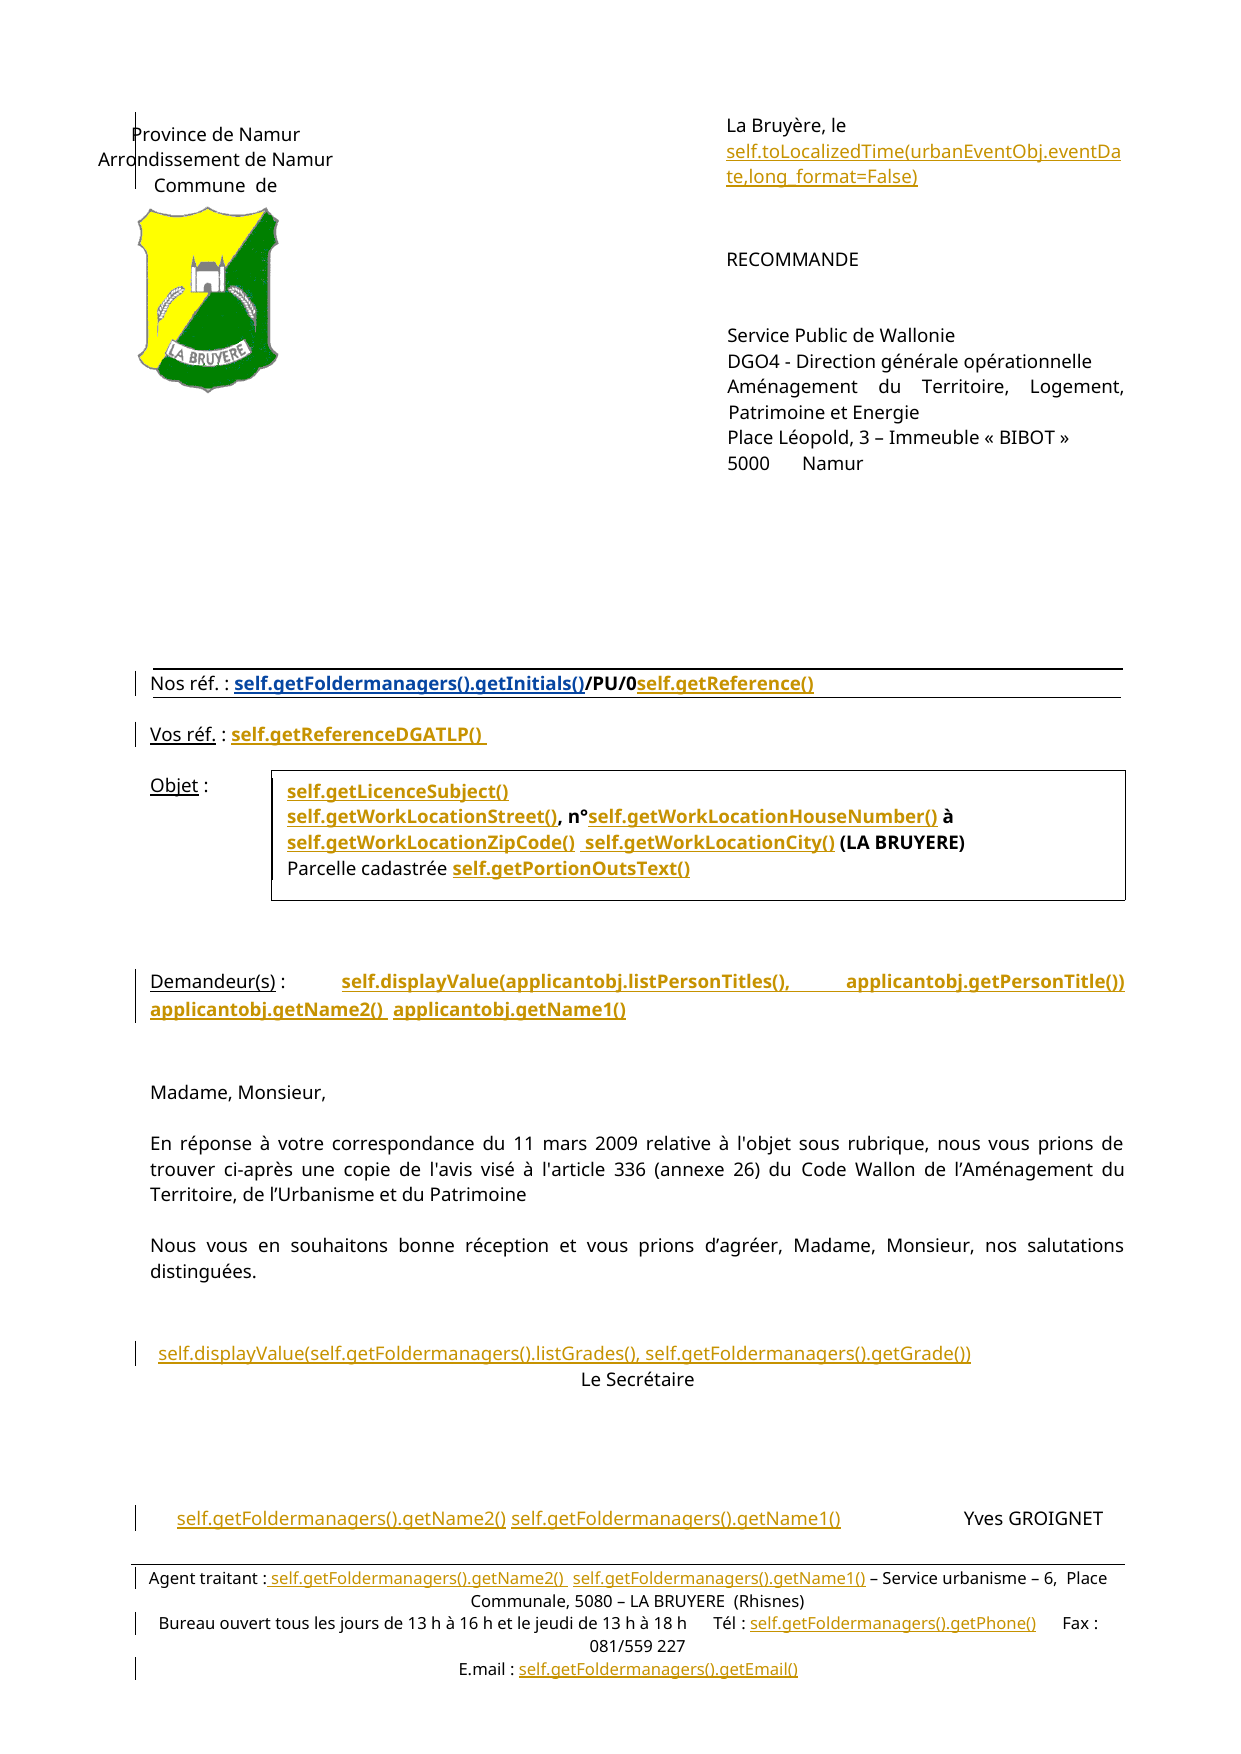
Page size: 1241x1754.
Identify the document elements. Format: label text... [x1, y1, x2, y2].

text DGO4 - Direction générale opérationnelle [726, 348, 1125, 373]
text Service Public de Wallonie [581, 322, 1125, 348]
text Parcelle cadastrée self.getPortionOutsText() [287, 855, 1110, 880]
text Aménagement du Territoire, Logement, Patrimoine et Energie [727, 373, 1125, 424]
text 5000 Namur [727, 450, 1125, 476]
text self.displayValue(self.getFoldermanagers().listGrades(), self.getFoldermanagers().getGrade()) Le Secrétaire [150, 1341, 1125, 1392]
text Nous vous en souhaitons bonne réception et vous prions d’agréer, Madame, Monsieur, nos salutations distinguées. [150, 1233, 1125, 1284]
text self.getFoldermanagers().getName2() self.getFoldermanagers().getName1() Yves GROIGNET [150, 1505, 1125, 1531]
text Objet : [150, 773, 271, 798]
text En réponse à votre correspondance du 11 mars 2009 relative à l'objet sous rubrique, nous vous prions de trouver ci-après une copie de l'avis visé à l'article 336 (annexe 26) du Code Wallon de l’Aménagement du Territoire, de l’Urbanisme et du Patrimoine [150, 1131, 1125, 1207]
text Madame, Monsieur, [150, 1079, 1125, 1105]
text Nos réf. : self.getFoldermanagers().getInitials()/PU/0self.getReference() [150, 671, 1125, 696]
text self.getLicenceSubject() [287, 778, 1110, 804]
text RECOMMANDE [581, 246, 1125, 271]
text Place Léopold, 3 – Immeuble « BIBOT » [727, 424, 1125, 450]
text Demandeur(s) : self.displayValue(applicantobj.listPersonTitles(), applicantobj.getPersonTitle()) applicantobj.getName2() applicantobj.getName1() [150, 969, 1125, 1023]
text La Bruyère, le self.toLocalizedTime(urbanEventObj.eventDate,long_format=False) [726, 112, 1125, 189]
picture [131, 200, 284, 399]
text Vos réf. : self.getReferenceDGATLP() [150, 722, 1125, 747]
text self.getWorkLocationStreet(), n°self.getWorkLocationHouseNumber() à self.getWorkLocationZipCode() self.getWorkLocationCity() (LA BRUYERE) [287, 804, 1110, 855]
